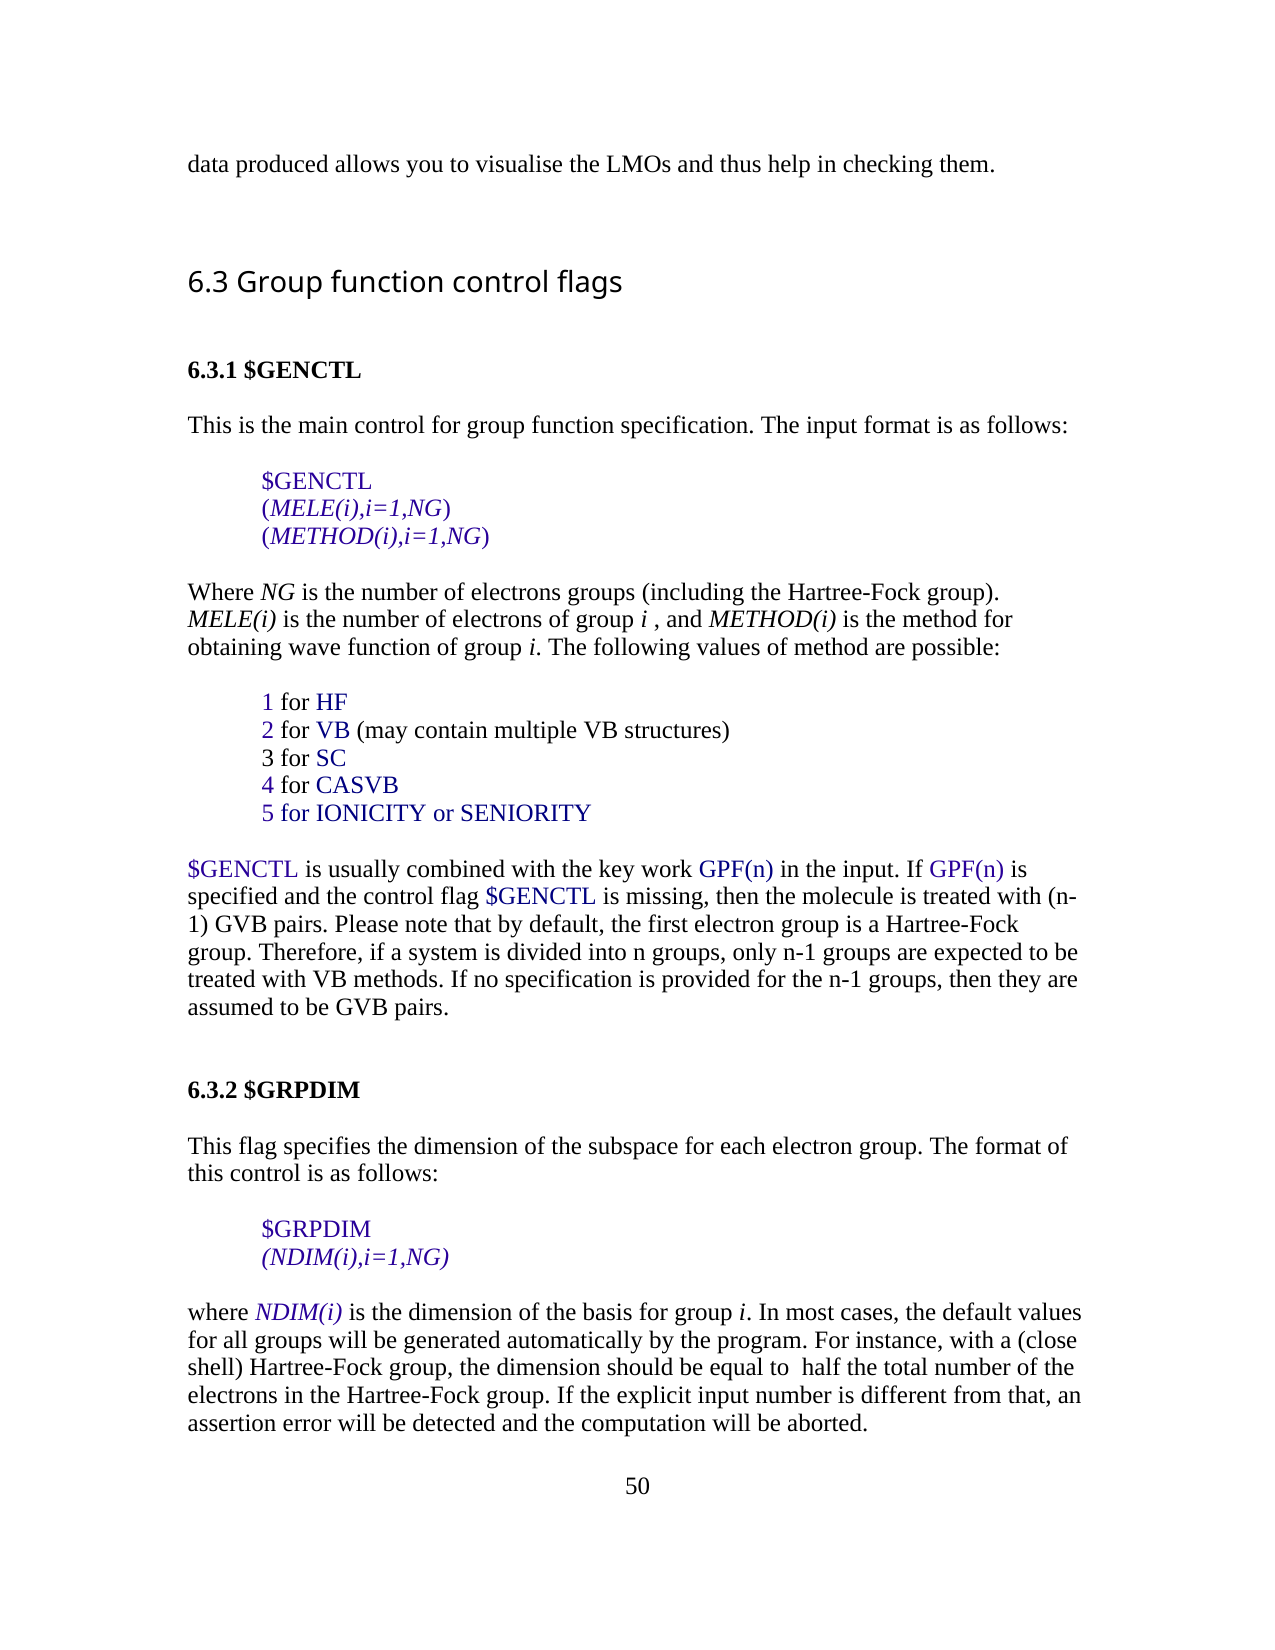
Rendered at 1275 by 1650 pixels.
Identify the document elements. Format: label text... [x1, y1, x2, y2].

text This flag specifies the dimension of the subspace for each electron group. The format of this control is as follows: [187, 1132, 1087, 1187]
text data produced allows you to visualise the LMOs and thus help in checking them. [187, 150, 1087, 178]
text 6.3.2 $GRPDIM [187, 1076, 1087, 1104]
text 5 for IONICITY or SENIORITY [261, 799, 1087, 827]
text 6.3 Group function control flags [187, 261, 1087, 301]
text where NDIM(i) is the dimension of the basis for group i. In most cases, the default values for all groups will be generated automatically by the program. For instance, with a (close shell) Hartree-Fock group, the dimension should be equal to half the total number of the electrons in the Hartree-Fock group. If the explicit input number is different from that, an assertion error will be detected and the computation will be aborted. [187, 1298, 1087, 1437]
text Where NG is the number of electrons groups (including the Hartree-Fock group). MELE(i) is the number of electrons of group i , and METHOD(i) is the method for obtaining wave function of group i. The following values of method are possible: [187, 578, 1087, 661]
text 1 for HF 2 for VB (may contain multiple VB structures) 3 for SC 4 for CASVB [261, 688, 1087, 799]
text $GRPDIM [187, 1215, 1087, 1243]
text $GENCTL is usually combined with the key work GPF(n) in the input. If GPF(n) is specified and the control flag $GENCTL is missing, then the molecule is treated with (n-1) GVB pairs. Please note that by default, the first electron group is a Hartree-Fock group. Therefore, if a system is divided into n groups, only n-1 groups are expected to be treated with VB methods. If no specification is provided for the n-1 groups, then they are assumed to be GVB pairs. [187, 855, 1087, 1021]
text 6.3.1 $GENCTL [187, 356, 1087, 384]
text (NDIM(i),i=1,NG) [187, 1243, 1087, 1270]
text This is the main control for group function specification. The input format is as follows: [187, 411, 1087, 439]
text $GENCTL (MELE(i),i=1,NG) (METHOD(i),i=1,NG) [261, 467, 1087, 550]
